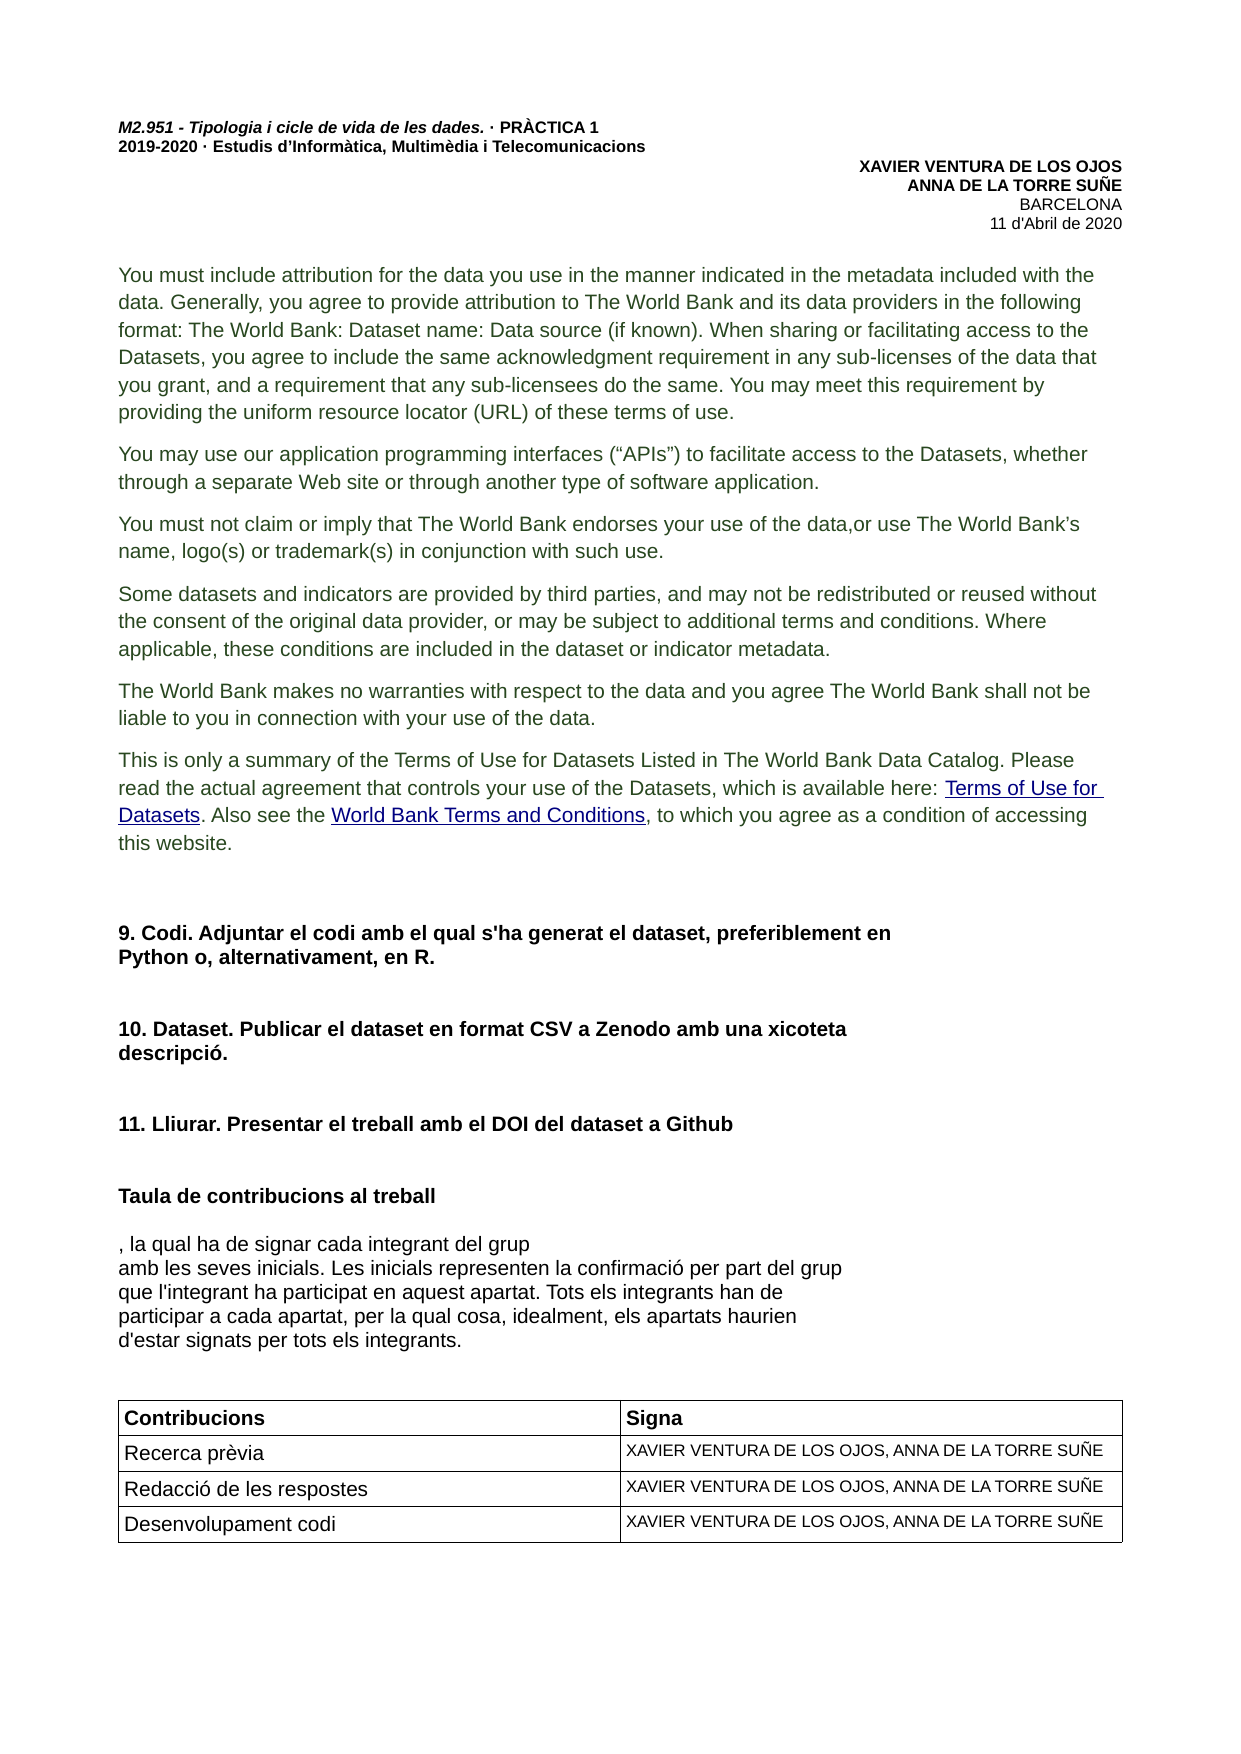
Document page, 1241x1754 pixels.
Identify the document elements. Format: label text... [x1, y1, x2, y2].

table_cell Recerca prèvia [119, 1436, 620, 1471]
table_cell XAVIER VENTURA DE LOS OJOS, ANNA DE LA TORRE SUÑE [621, 1472, 1122, 1506]
text , la qual ha de signar cada integrant del grup [118, 1232, 1122, 1256]
table_cell XAVIER VENTURA DE LOS OJOS, ANNA DE LA TORRE SUÑE [621, 1507, 1122, 1542]
text Taula de contribucions al treball [118, 1184, 1122, 1208]
text amb les seves inicials. Les inicials representen la confirmació per part del grup [118, 1256, 1122, 1280]
text 11. Lliurar. Presentar el treball amb el DOI del dataset a Github [118, 1112, 1122, 1136]
text You must not claim or imply that The World Bank endorses your use of the data,or use The World Bank’s name, logo(s) or trademark(s) in conjunction with such use. [118, 512, 1122, 563]
text You must include attribution for the data you use in the manner indicated in the metadata included with the data. Generally, you agree to provide attribution to The World Bank and its data providers in the following format: The World Bank: Dataset name: Data source (if known). When sharing or facilitating access to the Datasets, you agree to include the same acknowledgment requirement in any sub-licenses of the data that you grant, and a requirement that any sub-licensees do the same. You may meet this requirement by providing the uniform resource locator (URL) of these terms of use. [118, 263, 1122, 424]
table_cell Redacció de les respostes [119, 1472, 620, 1506]
text Python o, alternativament, en R. [118, 944, 1122, 968]
text que l'integrant ha participat en aquest apartat. Tots els integrants han de [118, 1280, 1122, 1304]
text 9. Codi. Adjuntar el codi amb el qual s'ha generat el dataset, preferiblement en [118, 921, 1122, 944]
text You may use our application programming interfaces (“APIs”) to facilitate access to the Datasets, whether through a separate Web site or through another type of software application. [118, 442, 1122, 494]
table_header Contribucions [119, 1401, 620, 1435]
table_cell XAVIER VENTURA DE LOS OJOS, ANNA DE LA TORRE SUÑE [621, 1436, 1122, 1471]
table_header Signa [621, 1401, 1122, 1435]
text 10. Dataset. Publicar el dataset en format CSV a Zenodo amb una xicoteta [118, 1016, 1122, 1040]
table_cell Desenvolupament codi [119, 1507, 620, 1542]
text descripció. [118, 1040, 1122, 1064]
text Some datasets and indicators are provided by third parties, and may not be redistributed or reused without the consent of the original data provider, or may be subject to additional terms and conditions. Where applicable, these conditions are included in the dataset or indicator metadata. [118, 581, 1122, 660]
text participar a cada apartat, per la qual cosa, idealment, els apartats haurien [118, 1304, 1122, 1328]
text This is only a summary of the Terms of Use for Datasets Listed in The World Bank Data Catalog. Please read the actual agreement that controls your use of the Datasets, which is available here: Terms of Use for Datasets. Also see the World Bank Terms and Conditions, to which you agree as a condition of accessing this website. [118, 748, 1122, 854]
text d'estar signats per tots els integrants. [118, 1328, 1122, 1352]
text The World Bank makes no warranties with respect to the data and you agree The World Bank shall not be liable to you in connection with your use of the data. [118, 678, 1122, 730]
